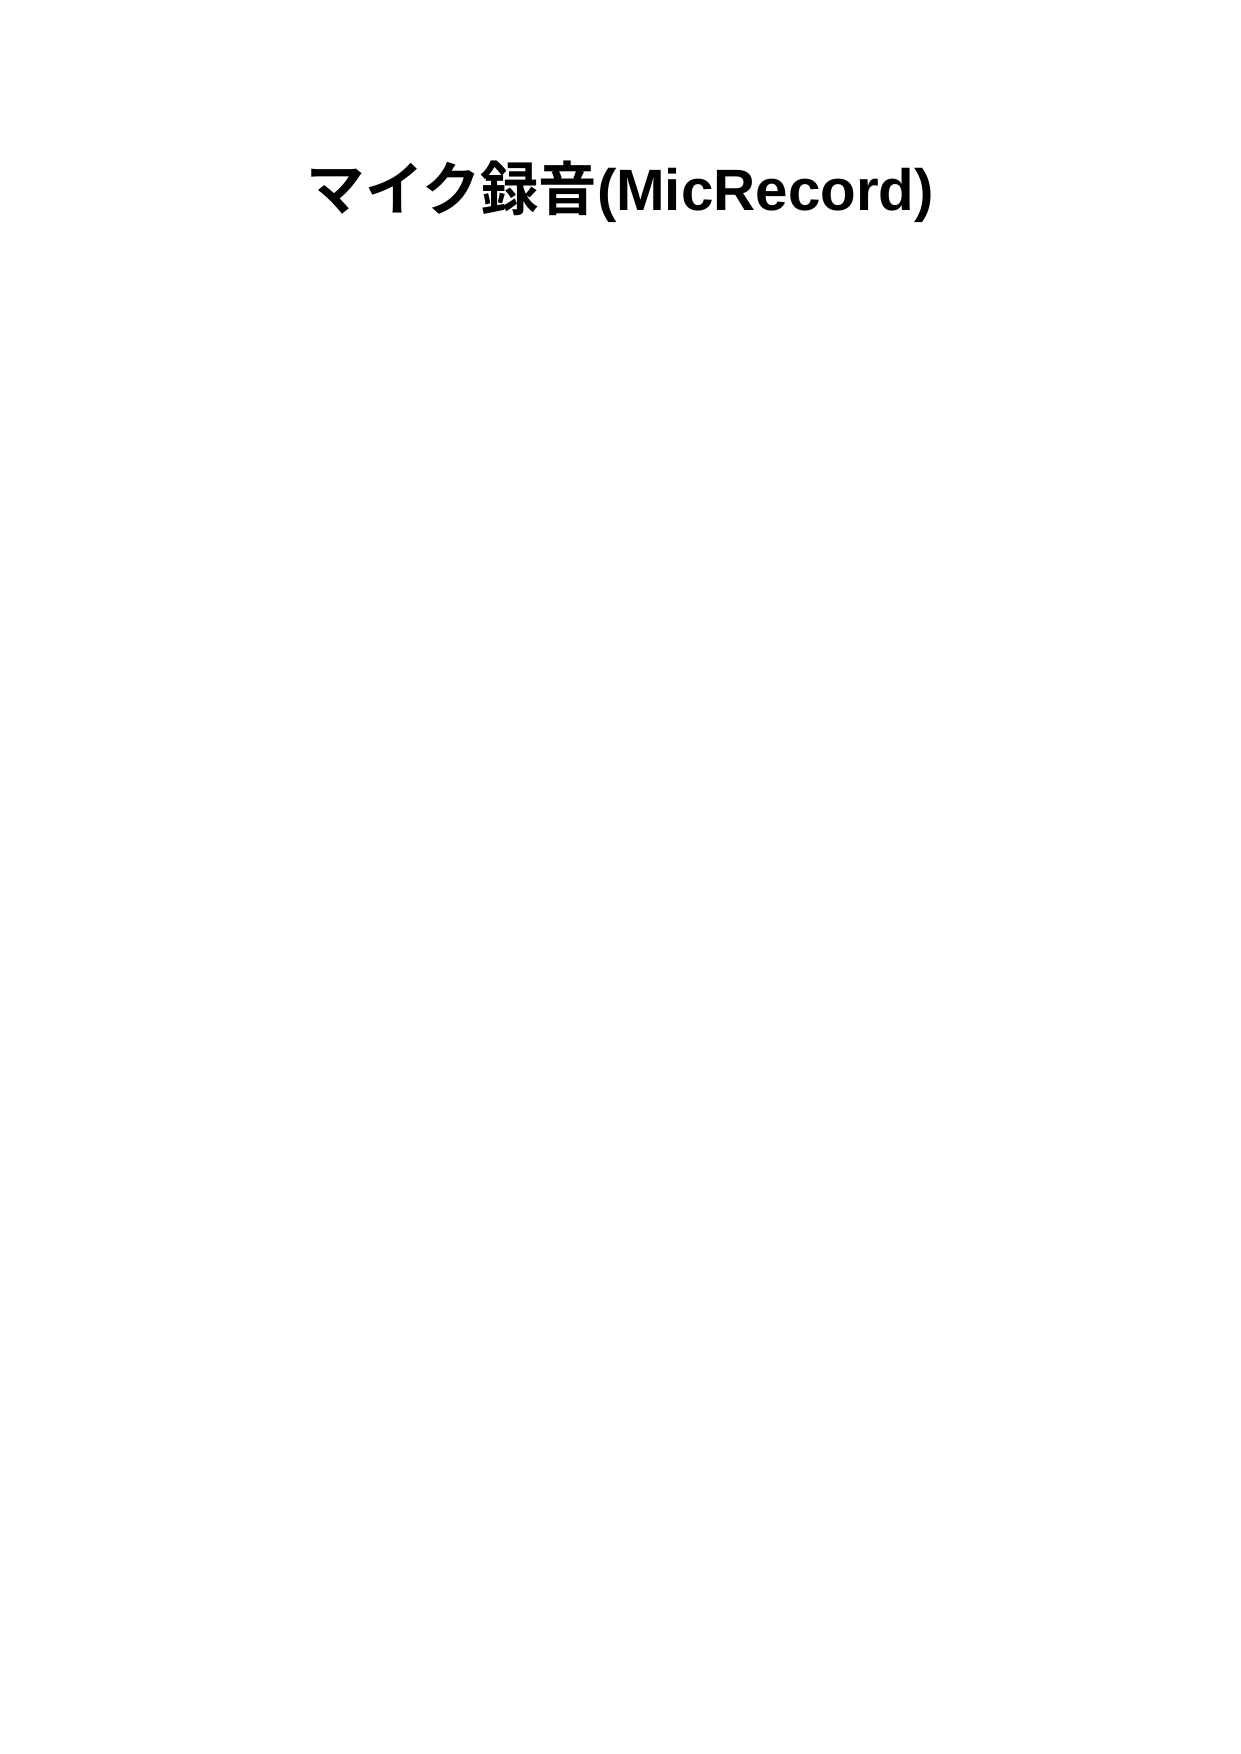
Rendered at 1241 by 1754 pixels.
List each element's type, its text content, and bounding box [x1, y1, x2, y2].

title マイク録音(MicRecord) [118, 143, 1122, 228]
